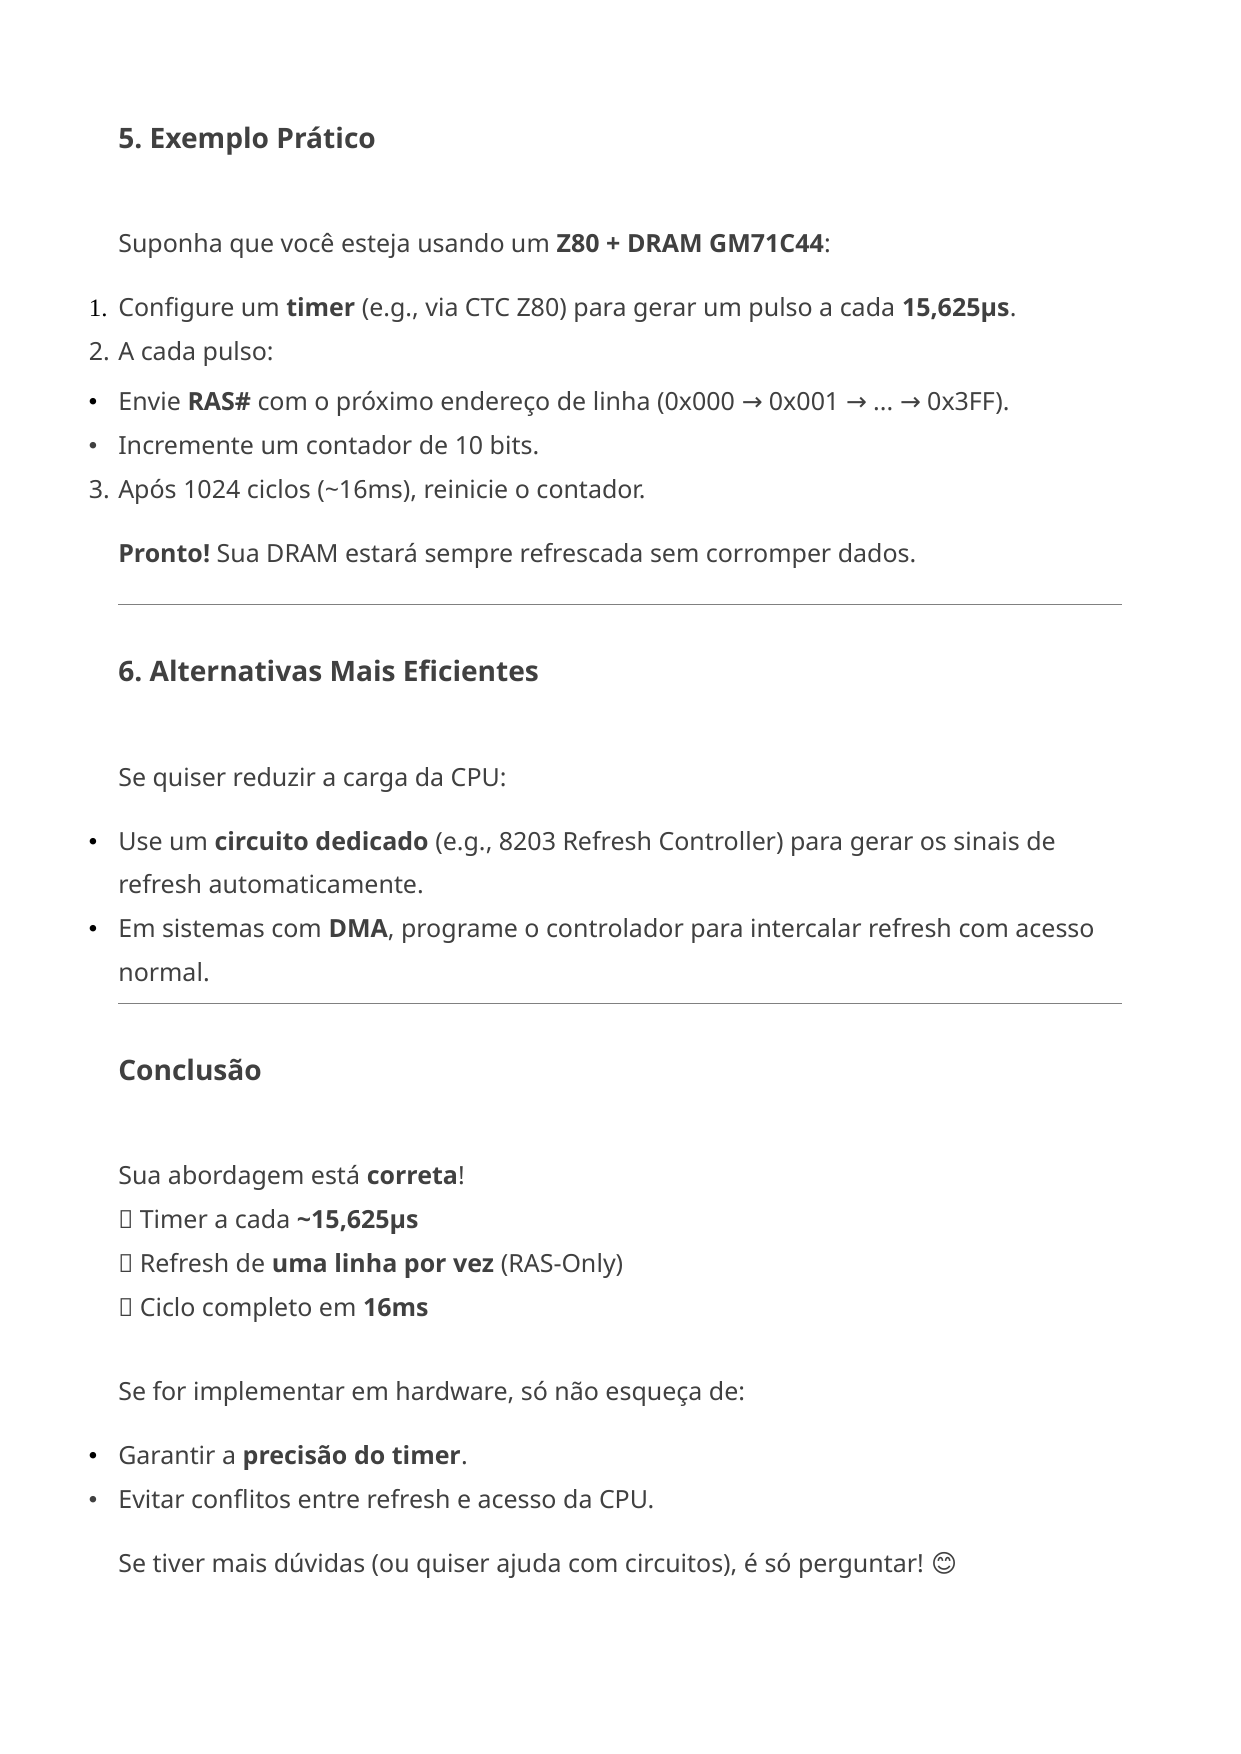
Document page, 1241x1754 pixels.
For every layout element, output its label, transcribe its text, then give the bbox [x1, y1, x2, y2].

text Pronto! Sua DRAM estará sempre refrescada sem corromper dados. [118, 526, 1122, 569]
text Suponha que você esteja usando um Z80 + DRAM GM71C44: [118, 216, 1122, 260]
text Se for implementar em hardware, só não esqueça de: [118, 1364, 1122, 1408]
list Garantir a precisão do timer. [118, 1428, 1122, 1472]
list Incremente um contador de 10 bits. [118, 418, 1122, 462]
text Se quiser reduzir a carga da CPU: [118, 749, 1122, 793]
list Configure um timer (e.g., via CTC Z80) para gerar um pulso a cada 15,625µs. [118, 280, 1122, 324]
text Se tiver mais dúvidas (ou quiser ajuda com circuitos), é só perguntar! 😊 [118, 1536, 1122, 1579]
list Use um circuito dedicado (e.g., 8203 Refresh Controller) para gerar os sinais de refresh automaticamente. [118, 813, 1122, 901]
text Sua abordagem está correta! ✅ Timer a cada ~15,625µs ✅ Refresh de uma linha por vez (RAS-Only) ✅ Ciclo completo em 16ms [118, 1148, 1122, 1323]
subtitle Conclusão [118, 1050, 1122, 1088]
list Após 1024 ciclos (~16ms), reinicie o contador. [118, 462, 1122, 505]
list Em sistemas com DMA, programe o controlador para intercalar refresh com acesso normal. [118, 901, 1122, 988]
subtitle 5. Exemplo Prático [118, 118, 1122, 156]
list A cada pulso: [118, 324, 1122, 368]
subtitle 6. Alternativas Mais Eficientes [118, 651, 1122, 690]
list Envie RAS# com o próximo endereço de linha (0x000 → 0x001 → ... → 0x3FF). [118, 374, 1122, 418]
list Evitar conflitos entre refresh e acesso da CPU. [118, 1472, 1122, 1516]
